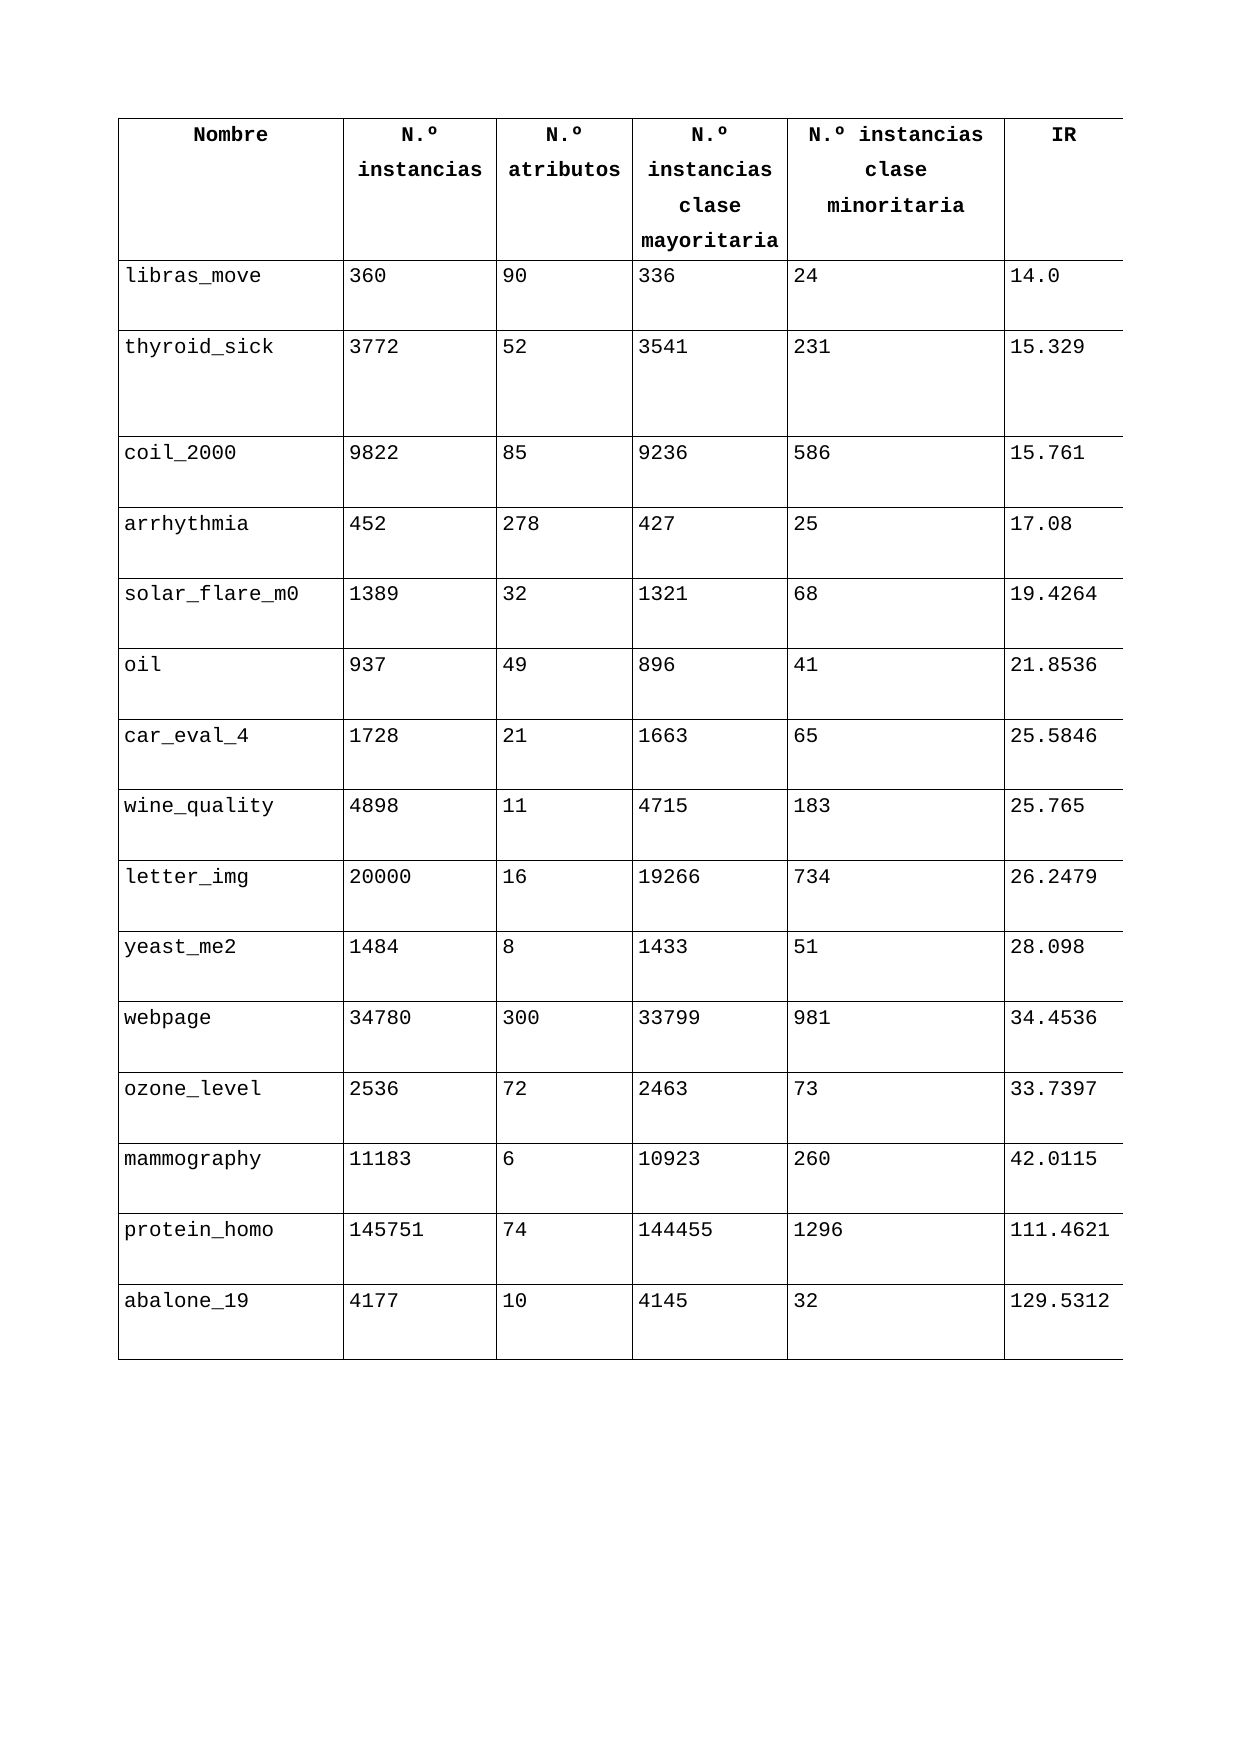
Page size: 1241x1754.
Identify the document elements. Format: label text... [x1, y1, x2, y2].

table_cell 11 [497, 790, 632, 860]
table_cell 32 [788, 1285, 1004, 1359]
table_cell 33799 [633, 1002, 787, 1072]
table_cell 16 [497, 861, 632, 931]
table_cell 14.0 [1005, 261, 1123, 330]
table_header N.º instancias clase minoritaria [788, 119, 1004, 259]
table_cell abalone_19 [119, 1285, 343, 1359]
table_cell 72 [497, 1073, 632, 1142]
table_cell 1728 [344, 720, 496, 789]
table_cell 9822 [344, 437, 496, 507]
table_cell 24 [788, 261, 1004, 330]
table_cell 1484 [344, 932, 496, 1001]
table_cell 111.4621 [1005, 1214, 1123, 1284]
table_cell 4177 [344, 1285, 496, 1359]
table_cell webpage [119, 1002, 343, 1072]
table_cell car_eval_4 [119, 720, 343, 789]
table_cell 85 [497, 437, 632, 507]
table_cell yeast_me2 [119, 932, 343, 1001]
table_cell oil [119, 649, 343, 719]
table_cell 144455 [633, 1214, 787, 1284]
table_cell 25 [788, 508, 1004, 577]
table_cell coil_2000 [119, 437, 343, 507]
table_cell 231 [788, 331, 1004, 436]
table_cell 300 [497, 1002, 632, 1072]
table_header N.º instancias clase mayoritaria [633, 119, 787, 259]
table_cell 4898 [344, 790, 496, 860]
table_cell 34.4536 [1005, 1002, 1123, 1072]
table_cell 21 [497, 720, 632, 789]
table_cell 260 [788, 1144, 1004, 1213]
table_cell 937 [344, 649, 496, 719]
table_cell 4145 [633, 1285, 787, 1359]
table_header N.º atributos [497, 119, 632, 259]
table_cell 41 [788, 649, 1004, 719]
table_cell 26.2479 [1005, 861, 1123, 931]
table_cell 1321 [633, 579, 787, 648]
table_cell 1296 [788, 1214, 1004, 1284]
table_cell 21.8536 [1005, 649, 1123, 719]
table_cell 19.4264 [1005, 579, 1123, 648]
table_cell 1389 [344, 579, 496, 648]
table_cell 15.761 [1005, 437, 1123, 507]
table_cell thyroid_sick [119, 331, 343, 436]
table_cell 34780 [344, 1002, 496, 1072]
table_cell 32 [497, 579, 632, 648]
table_cell 278 [497, 508, 632, 577]
table_cell 19266 [633, 861, 787, 931]
table_cell 52 [497, 331, 632, 436]
table_cell 68 [788, 579, 1004, 648]
table_cell 9236 [633, 437, 787, 507]
table_cell 51 [788, 932, 1004, 1001]
table_cell 2463 [633, 1073, 787, 1142]
table_cell 734 [788, 861, 1004, 931]
table_cell 73 [788, 1073, 1004, 1142]
table_cell 90 [497, 261, 632, 330]
table_cell 4715 [633, 790, 787, 860]
table_cell 49 [497, 649, 632, 719]
table_cell 129.5312 [1005, 1285, 1123, 1359]
table_cell 145751 [344, 1214, 496, 1284]
table_cell 25.765 [1005, 790, 1123, 860]
table_cell 65 [788, 720, 1004, 789]
table_cell 10 [497, 1285, 632, 1359]
table_cell 452 [344, 508, 496, 577]
table_cell 1433 [633, 932, 787, 1001]
table_cell 427 [633, 508, 787, 577]
table_cell 28.098 [1005, 932, 1123, 1001]
table_cell 2536 [344, 1073, 496, 1142]
table_cell 33.7397 [1005, 1073, 1123, 1142]
table_cell 3772 [344, 331, 496, 436]
table_cell 10923 [633, 1144, 787, 1213]
table_cell 3541 [633, 331, 787, 436]
table_cell 17.08 [1005, 508, 1123, 577]
table_cell 1663 [633, 720, 787, 789]
table_cell 25.5846 [1005, 720, 1123, 789]
table_cell 586 [788, 437, 1004, 507]
table_cell ozone_level [119, 1073, 343, 1142]
table_cell letter_img [119, 861, 343, 931]
table_cell solar_flare_m0 [119, 579, 343, 648]
table_cell 6 [497, 1144, 632, 1213]
table_cell 8 [497, 932, 632, 1001]
table_cell 981 [788, 1002, 1004, 1072]
table_cell mammography [119, 1144, 343, 1213]
table_header N.º instancias [344, 119, 496, 259]
table_header Nombre [119, 119, 343, 259]
table_cell 42.0115 [1005, 1144, 1123, 1213]
table_cell 15.329 [1005, 331, 1123, 436]
table_cell 896 [633, 649, 787, 719]
table_cell wine_quality [119, 790, 343, 860]
table_cell 11183 [344, 1144, 496, 1213]
table_cell 183 [788, 790, 1004, 860]
table_cell 336 [633, 261, 787, 330]
table_cell 20000 [344, 861, 496, 931]
table_cell 74 [497, 1214, 632, 1284]
table_cell arrhythmia [119, 508, 343, 577]
table_cell 360 [344, 261, 496, 330]
table_cell protein_homo [119, 1214, 343, 1284]
table_cell libras_move [119, 261, 343, 330]
table_header IR [1005, 119, 1123, 259]
